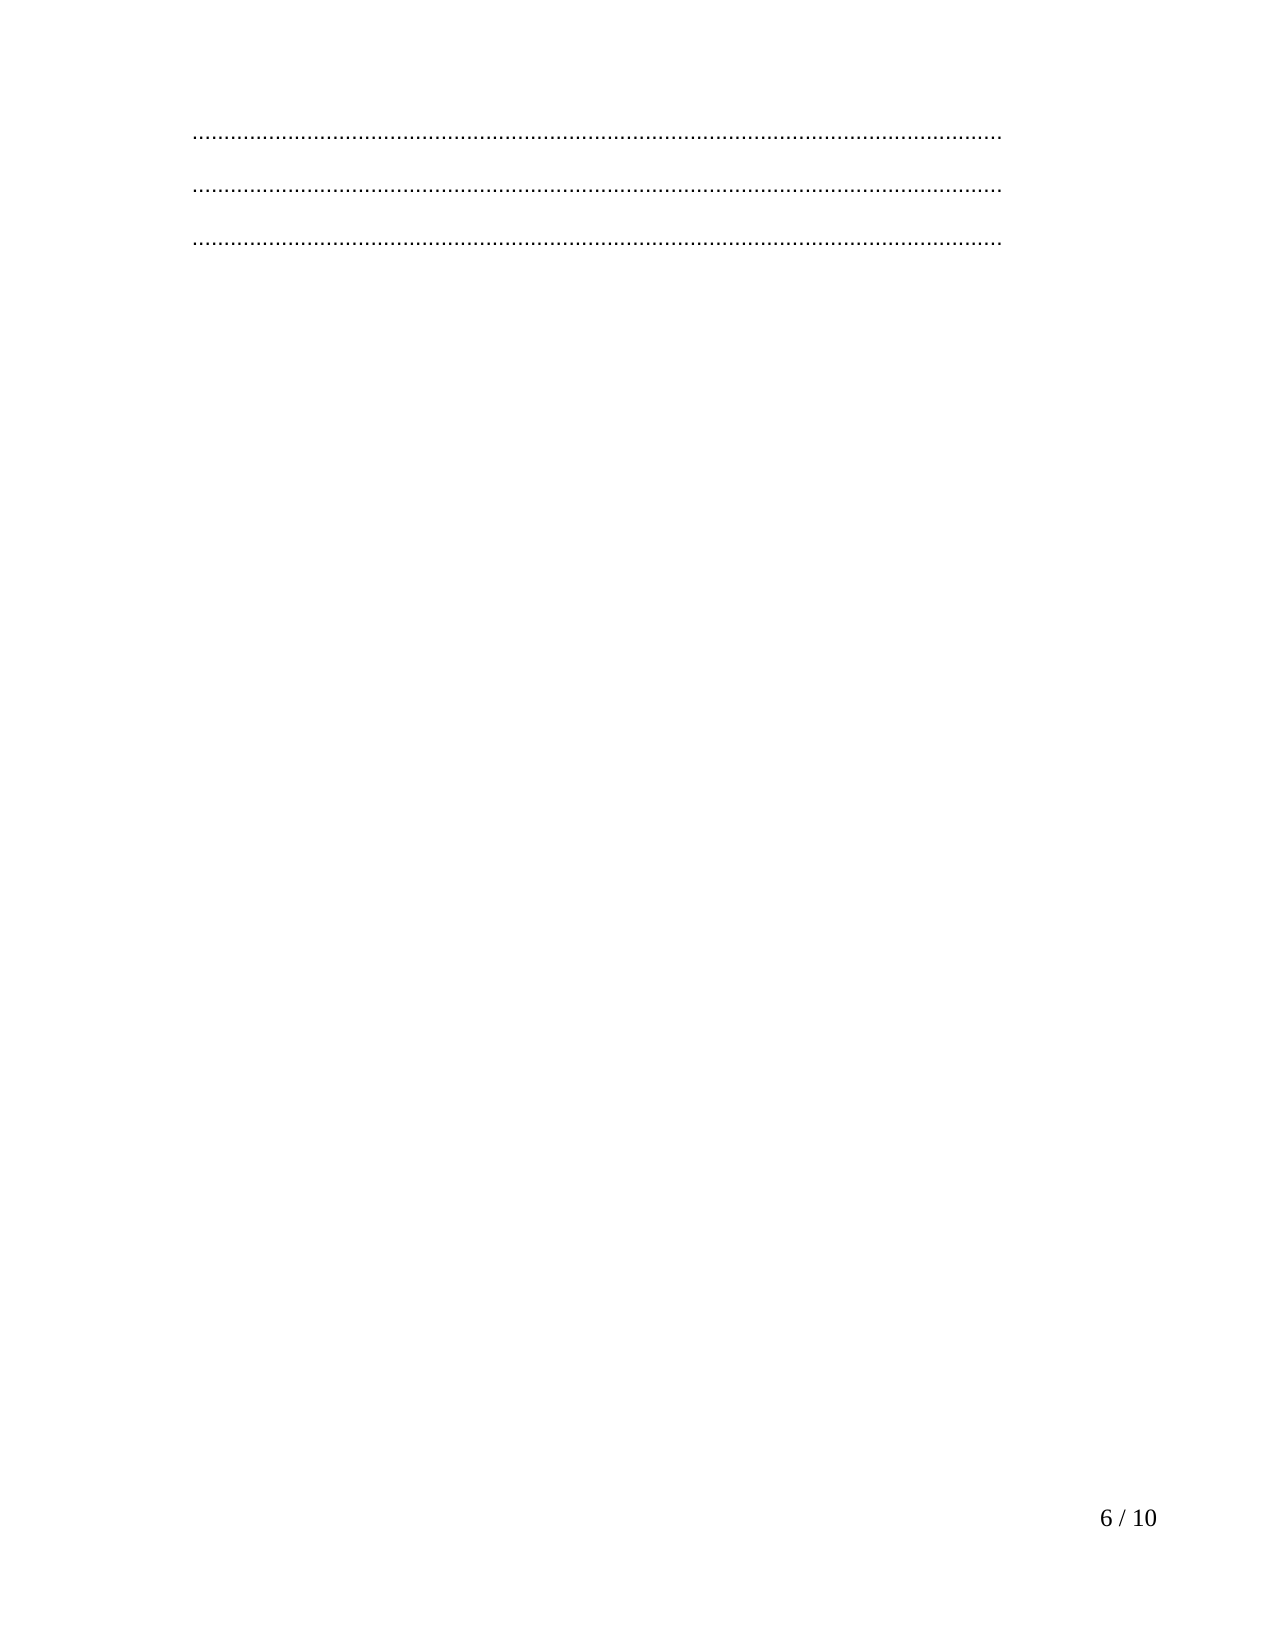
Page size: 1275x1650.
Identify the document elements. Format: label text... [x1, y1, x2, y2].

list Expliquez ce qu’est REST. 5pt [162, 118, 1157, 250]
